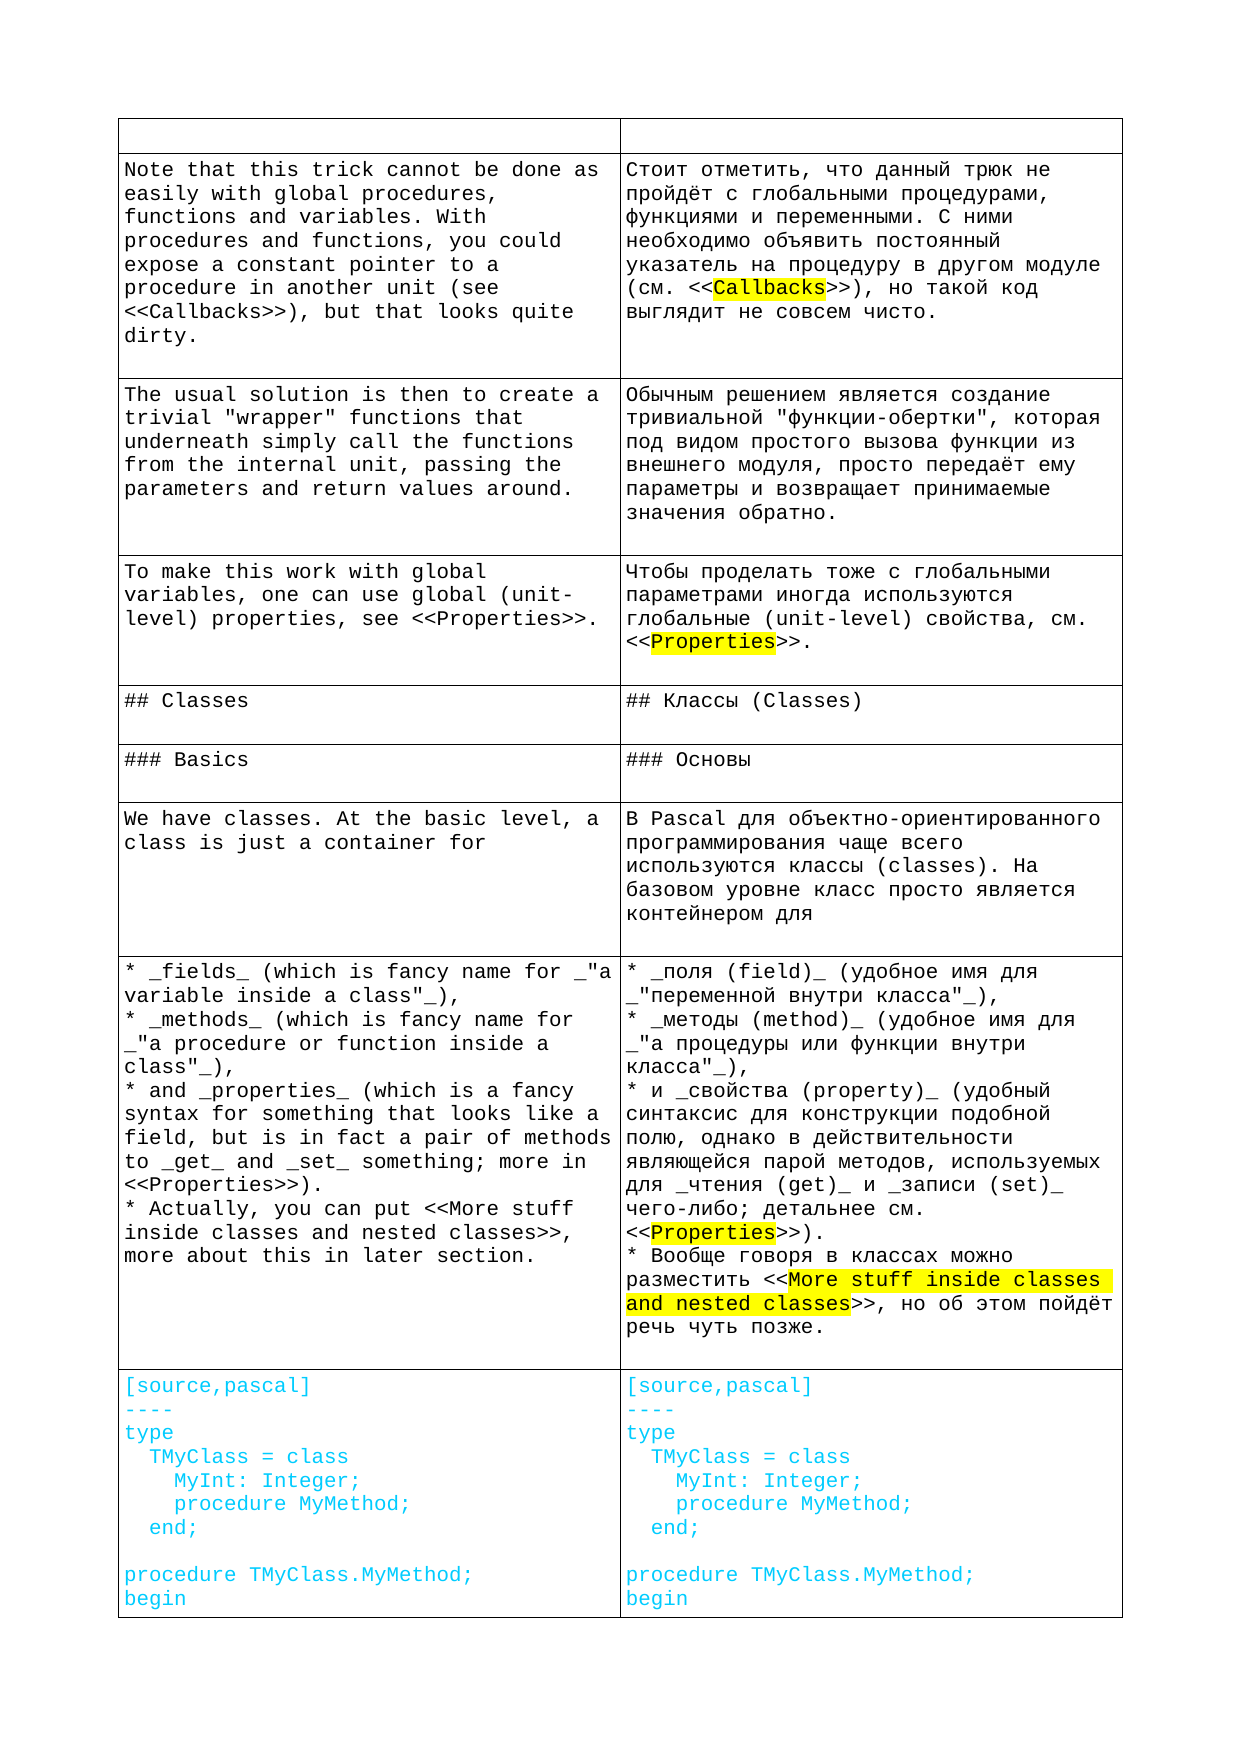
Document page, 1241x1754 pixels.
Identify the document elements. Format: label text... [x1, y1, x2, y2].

table_cell [119, 119, 620, 153]
table_cell To make this work with global variables, one can use global (unit-level) properties, see <<Properties>>. [119, 556, 620, 684]
table_cell Стоит отметить, что данный трюк не пройдёт с глобальными процедурами, функциями и переменными. С ними необходимо объявить постоянный указатель на процедуру в другом модуле (см. <<Callbacks>>), но такой код выглядит не совсем чисто. [621, 154, 1122, 378]
table_cell В Pascal для объектно-ориентированного программирования чаще всего используются классы (classes). На базовом уровне класс просто является контейнером для [621, 803, 1122, 956]
table_cell * _поля (field)_ (удобное имя для _"переменной внутри класса"_), * _методы (method)_ (удобное имя для _"a процедуры или функции внутри класса"_), * и _свойства (property)_ (удобный синтаксис для конструкции подобной полю, однако в действительности являющейся парой методов, используемых для _чтения (get)_ и _записи (set)_ чего-либо; детальнее см. <<Properties>>). * Вообще говоря в классах можно разместить <<More stuff inside classes and nested classes>>, но об этом пойдёт речь чуть позже. [621, 957, 1122, 1369]
table_cell The usual solution is then to create a trivial "wrapper" functions that underneath simply call the functions from the internal unit, passing the parameters and return values around. [119, 379, 620, 555]
table_cell ## Classes [119, 686, 620, 743]
table_cell [source,pascal] ---- type TMyClass = class MyInt: Integer; procedure MyMethod; end; procedure TMyClass.MyMethod; begin [621, 1370, 1122, 1617]
table_cell Обычным решением является создание тривиальной "функции-обертки", которая под видом простого вызова функции из внешнего модуля, просто передаёт ему параметры и возвращает принимаемые значения обратно. [621, 379, 1122, 555]
table_cell ### Основы [621, 745, 1122, 802]
table_cell [621, 119, 1122, 153]
table_cell Чтобы проделать тоже с глобальными параметрами иногда используются глобальные (unit-level) свойства, см. <<Properties>>. [621, 556, 1122, 684]
table_cell ## Классы (Classes) [621, 686, 1122, 743]
table_cell Note that this trick cannot be done as easily with global procedures, functions and variables. With procedures and functions, you could expose a constant pointer to a procedure in another unit (see <<Callbacks>>), but that looks quite dirty. [119, 154, 620, 378]
table_cell * _fields_ (which is fancy name for _"a variable inside a class"_), * _methods_ (which is fancy name for _"a procedure or function inside a class"_), * and _properties_ (which is a fancy syntax for something that looks like a field, but is in fact a pair of methods to _get_ and _set_ something; more in <<Properties>>). * Actually, you can put <<More stuff inside classes and nested classes>>, more about this in later section. [119, 957, 620, 1369]
table_cell We have classes. At the basic level, a class is just a container for [119, 803, 620, 956]
table_cell ### Basics [119, 745, 620, 802]
table_cell [source,pascal] ---- type TMyClass = class MyInt: Integer; procedure MyMethod; end; procedure TMyClass.MyMethod; begin [119, 1370, 620, 1617]
